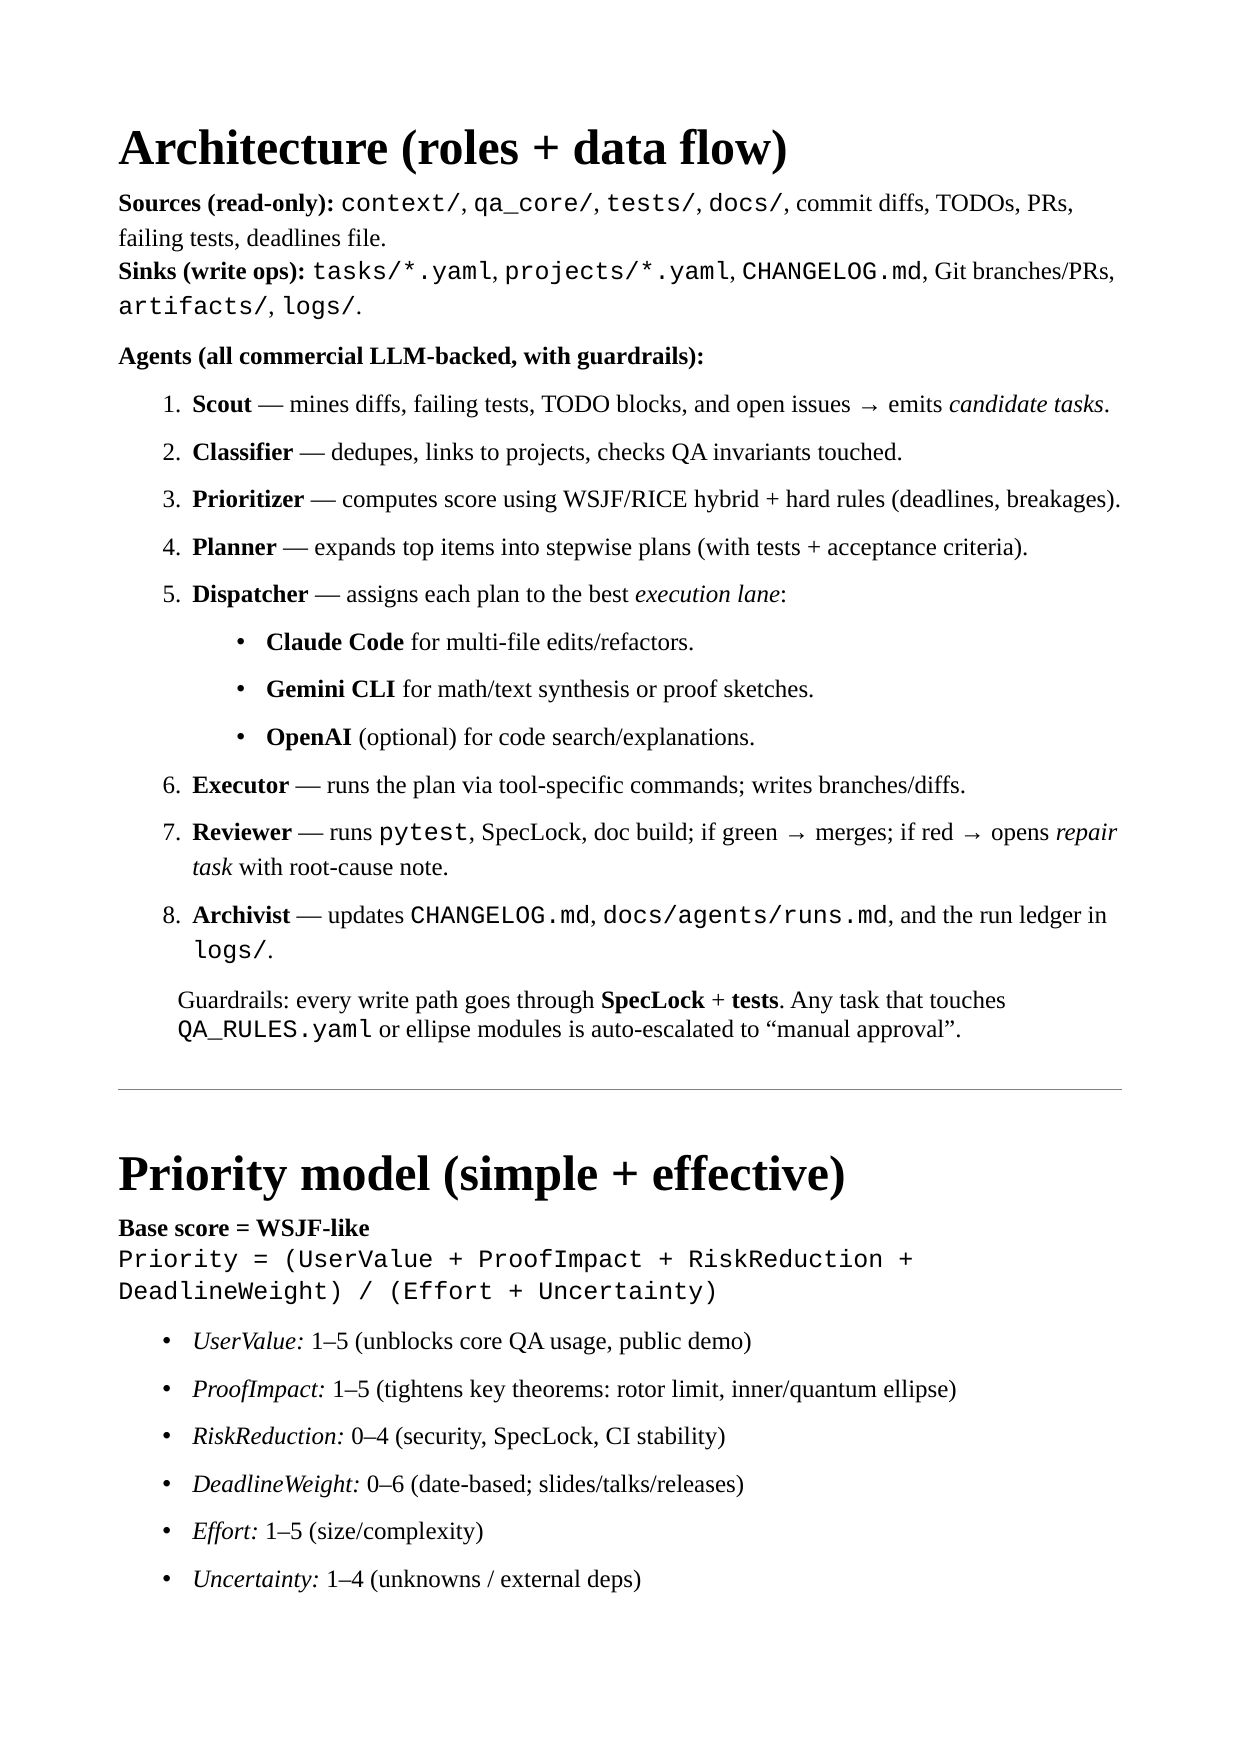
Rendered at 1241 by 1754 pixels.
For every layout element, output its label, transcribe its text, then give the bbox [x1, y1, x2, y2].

list Planner — expands top items into stepwise plans (with tests + acceptance criteria). [162, 532, 1122, 561]
subtitle Architecture (roles + data flow) [118, 118, 1122, 176]
list Executor — runs the plan via tool-specific commands; writes branches/diffs. [162, 770, 1122, 798]
text Sources (read-only): context/, qa_core/, tests/, docs/, commit diffs, TODOs, PRs, failing tests, deadlines file. Sinks (write ops): tasks/*.yaml, projects/*.yaml, CHANGELOG.md, Git branches/PRs, artifacts/, logs/. [118, 188, 1122, 322]
list Effort: 1–5 (size/complexity) [162, 1516, 1122, 1545]
list OpenAI (optional) for code search/explanations. [236, 722, 1122, 751]
list ProofImpact: 1–5 (tightens key theorems: rotor limit, inner/quantum ellipse) [162, 1374, 1122, 1402]
text Agents (all commercial LLM-backed, with guardrails): [118, 341, 1122, 370]
list Gemini CLI for math/text synthesis or proof sketches. [236, 674, 1122, 703]
subtitle Priority model (simple + effective) [118, 1143, 1122, 1201]
list Archivist — updates CHANGELOG.md, docs/agents/runs.md, and the run ledger in logs/. [162, 900, 1122, 966]
text Base score = WSJF-like Priority = (UserValue + ProofImpact + RiskReduction + DeadlineWeight) / (Effort + Uncertainty) [118, 1213, 1122, 1307]
list Scout — mines diffs, failing tests, TODO blocks, and open issues → emits candidate tasks. [162, 389, 1122, 418]
list Classifier — dedupes, links to projects, checks QA invariants touched. [162, 437, 1122, 465]
list DeadlineWeight: 0–6 (date-based; slides/talks/releases) [162, 1469, 1122, 1498]
list Prioritizer — computes score using WSJF/RICE hybrid + hard rules (deadlines, breakages). [162, 484, 1122, 513]
list RiskReduction: 0–4 (security, SpecLock, CI stability) [162, 1421, 1122, 1450]
list UserValue: 1–5 (unblocks core QA usage, public demo) [162, 1326, 1122, 1355]
text Guardrails: every write path goes through SpecLock + tests. Any task that touches QA_RULES.yaml or ellipse modules is auto-escalated to “manual approval”. [177, 985, 1063, 1045]
list Reviewer — runs pytest, SpecLock, doc build; if green → merges; if red → opens repair task with root-cause note. [162, 817, 1122, 881]
list Uncertainty: 1–4 (unknowns / external deps) [162, 1564, 1122, 1593]
list Dispatcher — assigns each plan to the best execution lane: [162, 579, 1122, 608]
list Claude Code for multi-file edits/refactors. [236, 627, 1122, 656]
